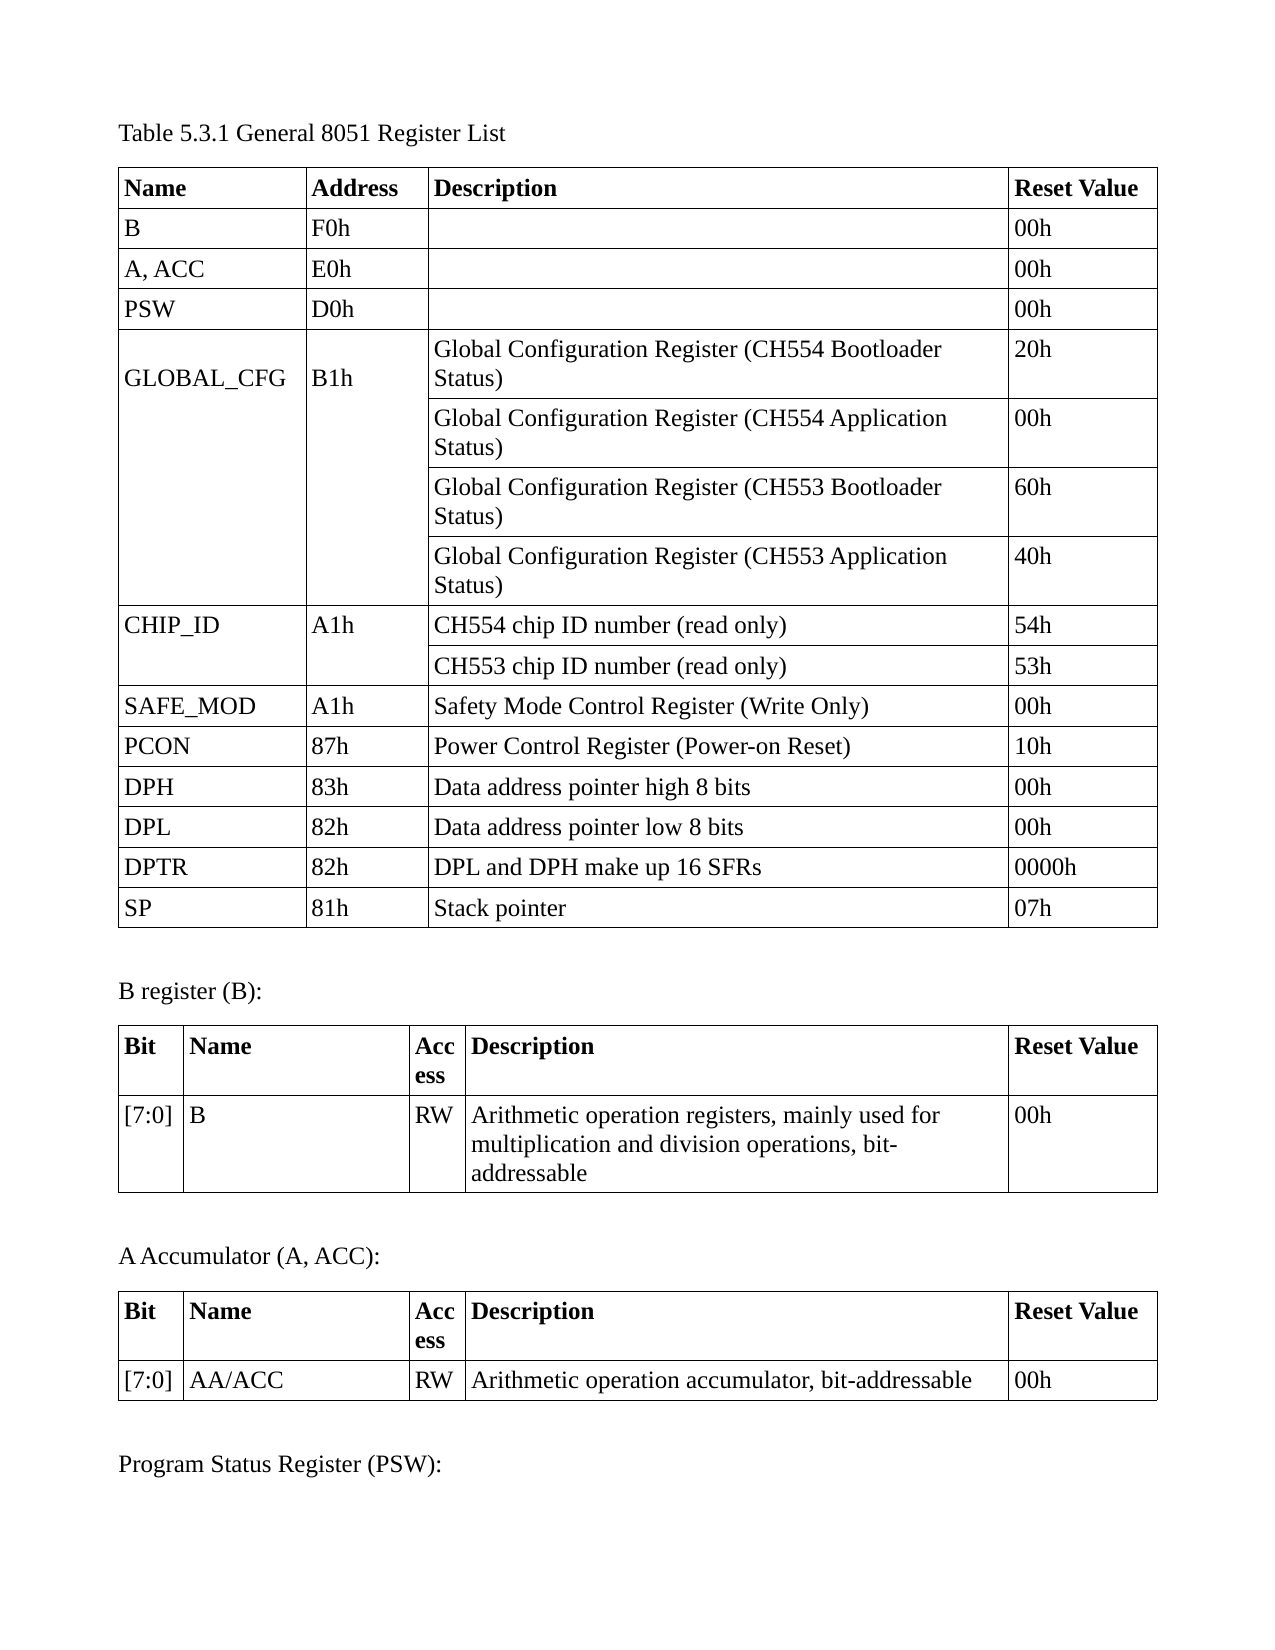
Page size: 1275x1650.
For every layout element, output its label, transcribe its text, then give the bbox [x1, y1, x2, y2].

table_cell Data address pointer high 8 bits [429, 767, 1008, 806]
table_cell 54h [1009, 606, 1157, 645]
table_cell E0h [307, 249, 428, 288]
table_cell 82h [307, 848, 428, 887]
table_cell PSW [119, 289, 306, 328]
table_header Name [119, 168, 306, 207]
table_cell 10h [1009, 727, 1157, 766]
table_cell [429, 289, 1008, 328]
table_cell [429, 209, 1008, 248]
table_cell 00h [1009, 1361, 1157, 1400]
table_header Bit [119, 1026, 183, 1094]
table_cell B1h [307, 330, 428, 605]
table_cell RW [410, 1361, 465, 1400]
table_cell 82h [307, 807, 428, 847]
table_cell Global Configuration Register (CH553 Application Status) [429, 537, 1008, 605]
table_cell 81h [307, 888, 428, 927]
table_header Reset Value [1009, 1026, 1157, 1094]
table_cell SAFE_MOD [119, 686, 306, 726]
table_cell DPTR [119, 848, 306, 887]
table_header Name [184, 1292, 409, 1359]
table_cell Safety Mode Control Register (Write Only) [429, 686, 1008, 726]
table_cell A, ACC [119, 249, 306, 288]
table_cell A1h [307, 606, 428, 685]
table_cell RW [410, 1096, 465, 1192]
table_cell CH553 chip ID number (read only) [429, 646, 1008, 685]
table_cell [7:0] [119, 1096, 183, 1192]
table_cell 00h [1009, 686, 1157, 726]
table_cell 40h [1009, 537, 1157, 605]
table_cell [7:0] [119, 1361, 183, 1400]
table_cell B [184, 1096, 409, 1192]
table_cell 00h [1009, 249, 1157, 288]
table_cell 00h [1009, 807, 1157, 847]
table_cell 07h [1009, 888, 1157, 927]
table_cell 0000h [1009, 848, 1157, 887]
text Table 5.3.1 General 8051 Register List [118, 118, 1157, 147]
table_cell DPL and DPH make up 16 SFRs [429, 848, 1008, 887]
table_cell Power Control Register (Power-on Reset) [429, 727, 1008, 766]
table_cell Global Configuration Register (CH554 Bootloader Status) [429, 330, 1008, 397]
table_header Reset Value [1009, 168, 1157, 207]
table_cell 87h [307, 727, 428, 766]
table_cell 60h [1009, 468, 1157, 536]
table_cell 00h [1009, 289, 1157, 328]
table_cell PCON [119, 727, 306, 766]
table_cell A1h [307, 686, 428, 726]
table_header Name [184, 1026, 409, 1094]
table_cell DPL [119, 807, 306, 847]
table_cell 00h [1009, 209, 1157, 248]
table_header Bit [119, 1292, 183, 1359]
table_cell F0h [307, 209, 428, 248]
table_cell 00h [1009, 1096, 1157, 1192]
table_cell Arithmetic operation registers, mainly used for multiplication and division operations, bit-addressable [466, 1096, 1008, 1192]
table_cell Stack pointer [429, 888, 1008, 927]
table_cell SP [119, 888, 306, 927]
table_cell AA/ACC [184, 1361, 409, 1400]
table_cell Global Configuration Register (CH554 Application Status) [429, 399, 1008, 467]
table_cell Data address pointer low 8 bits [429, 807, 1008, 847]
table_cell CH554 chip ID number (read only) [429, 606, 1008, 645]
table_cell Arithmetic operation accumulator, bit-addressable [466, 1361, 1008, 1400]
table_cell 00h [1009, 399, 1157, 467]
table_cell 53h [1009, 646, 1157, 685]
table_cell D0h [307, 289, 428, 328]
table_header Reset Value [1009, 1292, 1157, 1359]
table_cell 20h [1009, 330, 1157, 397]
table_header Address [307, 168, 428, 207]
table_cell CHIP_ID [119, 606, 306, 685]
table_header Access [410, 1026, 465, 1094]
text Program Status Register (PSW): [118, 1449, 1157, 1478]
table_header Access [410, 1292, 465, 1359]
table_cell 83h [307, 767, 428, 806]
table_cell B [119, 209, 306, 248]
table_cell GLOBAL_CFG [119, 330, 306, 605]
table_header Description [429, 168, 1008, 207]
table_header Description [466, 1026, 1008, 1094]
table_cell DPH [119, 767, 306, 806]
text B register (B): [118, 976, 1157, 1005]
table_cell 00h [1009, 767, 1157, 806]
table_header Description [466, 1292, 1008, 1359]
table_cell [429, 249, 1008, 288]
table_cell Global Configuration Register (CH553 Bootloader Status) [429, 468, 1008, 536]
text A Accumulator (A, ACC): [118, 1241, 1157, 1270]
